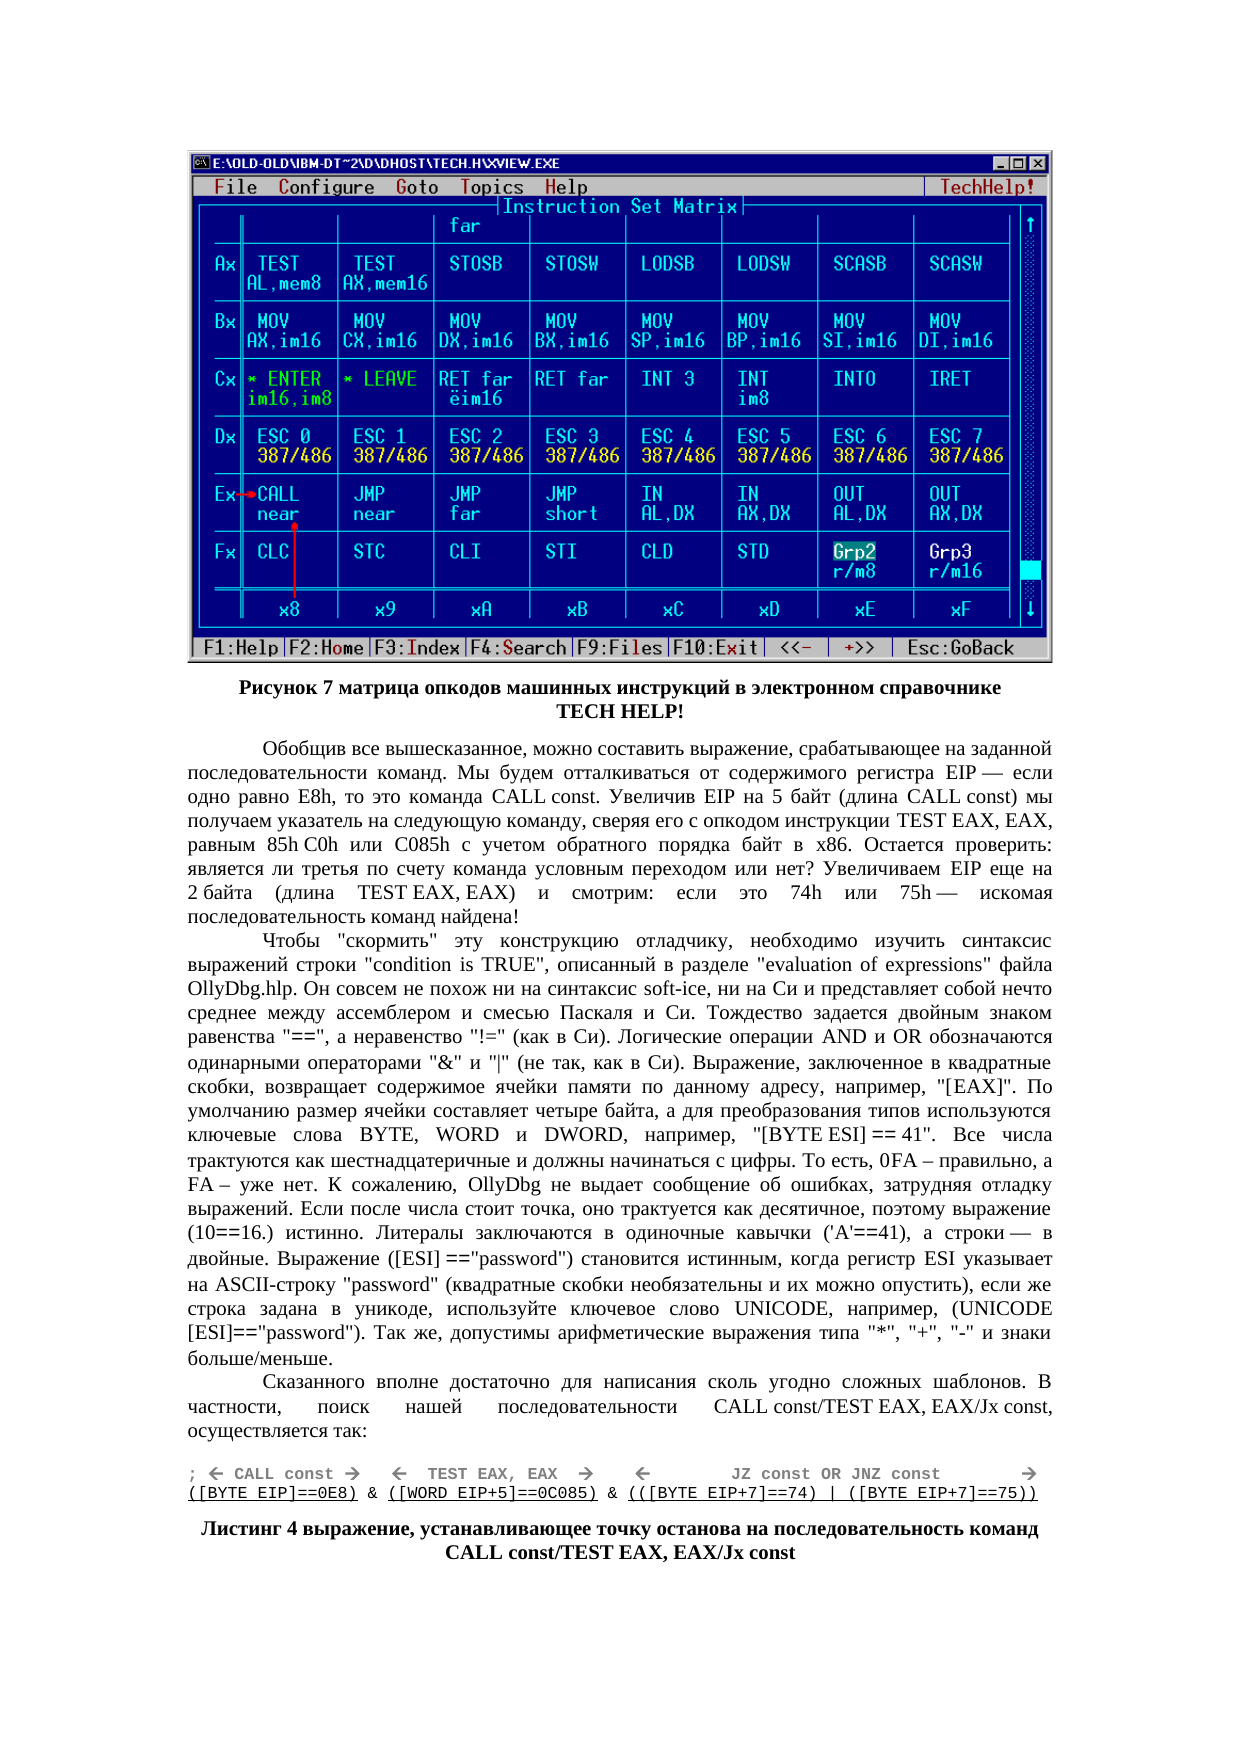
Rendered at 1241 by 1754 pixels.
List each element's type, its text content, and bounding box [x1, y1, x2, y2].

text Обобщив все вышесказанное, можно составить выражение, срабатывающее на заданной последовательности команд. Мы будем отталкиваться от содержимого регистра EIP — если одно равно E8h, то это команда CALL const. Увеличив EIP на 5 байт (длина CALL const) мы получаем указатель на следующую команду, сверяя его с опкодом инструкции TEST EAX, EAX, равным 85h C0h или C085h с учетом обратного порядка байт в x86. Остается проверить: является ли третья по счету команда условным переходом или нет? Увеличиваем EIP еще на 2 байта (длина TEST EAX, EAX) и смотрим: если это 74h или 75h — искомая последовательность команд найдена! [187, 736, 1053, 928]
text Сказанного вполне достаточно для написания сколь угодно сложных шаблонов. В частности, поиск нашей последовательности CALL const/TEST EAX, EAX/Jx const, осуществляется так: [187, 1369, 1053, 1442]
text ([BYTE EIP]==0E8) & ([WORD EIP+5]==0C085) & (([BYTE EIP+7]==74) | ([BYTE EIP+7]==75)) [187, 1484, 1053, 1503]
text ;  CALL const   TEST EAX, EAX   JZ const OR JNZ const  [187, 1466, 1053, 1484]
text Чтобы "скормить" эту конструкцию отладчику, необходимо изучить синтаксис выражений строки "condition is TRUE", описанный в разделе "evaluation of expressions" файла OllyDbg.hlp. Он совсем не похож ни на синтаксис soft-ice, ни на Си и представляет собой нечто среднее между ассемблером и смесью Паскаля и Си. Тождество задается двойным знаком равенства "==", а неравенство "!=" (как в Си). Логические операции AND и OR обозначаются одинарными операторами "&" и "|" (не так, как в Си). Выражение, заключенное в квадратные скобки, возвращает содержимое ячейки памяти по данному адресу, например, "[EAX]". По умолчанию размер ячейки составляет четыре байта, а для преобразования типов используются ключевые слова BYTE, WORD и DWORD, например, "[BYTE ESI] == 41". Все числа трактуются как шестнадцатеричные и должны начинаться с цифры. То есть, 0FA – правильно, а FA – уже нет. К сожалению, OllyDbg не выдает сообщение об ошибках, затрудняя отладку выражений. Если после числа стоит точка, оно трактуется как десятичное, поэтому выражение (10==16.) истинно. Литералы заключаются в одиночные кавычки ('A'==41), а строки — в двойные. Выражение ([ESI] =="password") становится истинным, когда регистр ESI указывает на ASCII-строку "password" (квадратные скобки необязательны и их можно опустить), если же строка задана в уникоде, используйте ключевое слово UNICODE, например, (UNICODE [ESI]=="password"). Так же, допустимы арифметические выражения типа "*", "+", "-" и знаки больше/меньше. [187, 928, 1053, 1369]
picture [187, 150, 1053, 663]
text Рисунок 7 матрица опкодов машинных инструкций в электронном справочнике TECH HELP! [187, 675, 1053, 723]
text Листинг 4 выражение, устанавливающее точку останова на последовательность команд CALL const/TEST EAX, EAX/Jx const [187, 1516, 1053, 1564]
